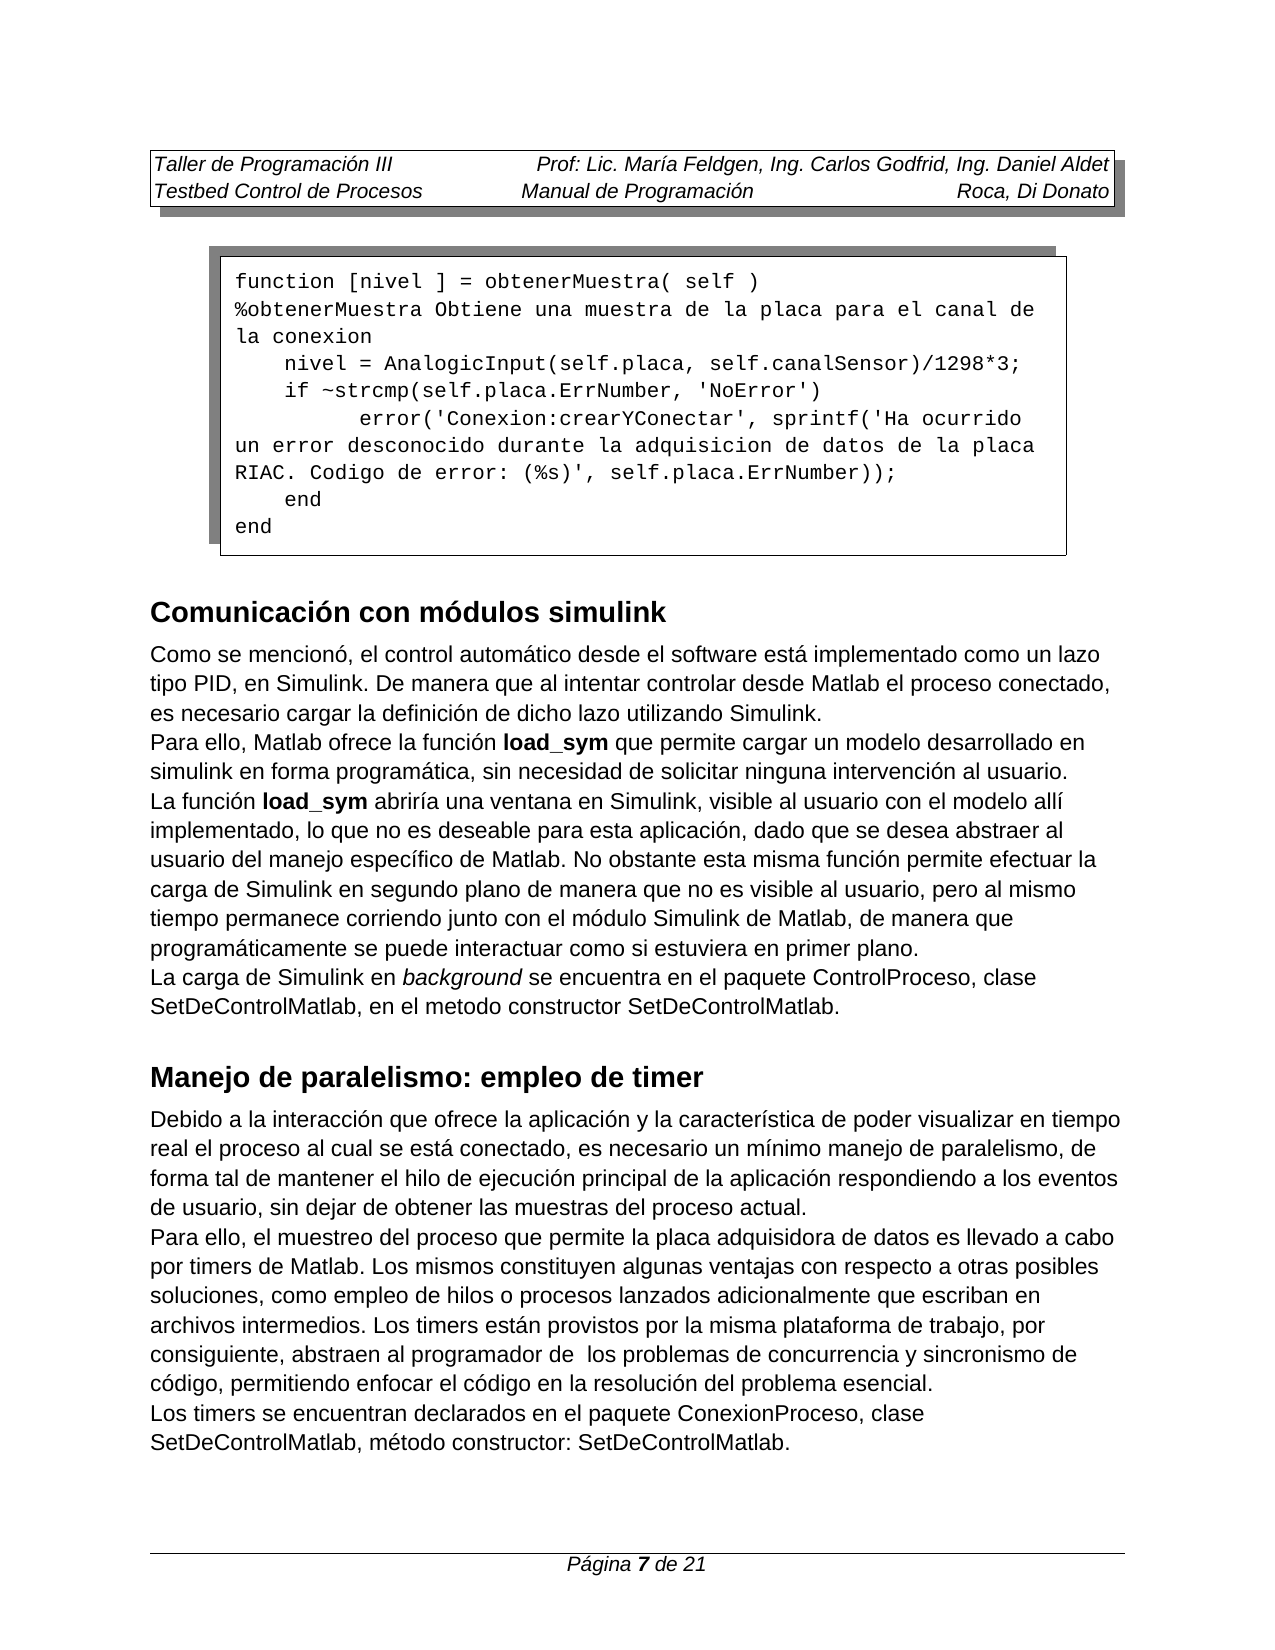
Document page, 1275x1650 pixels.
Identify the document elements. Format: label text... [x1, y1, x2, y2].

text Como se mencionó, el control automático desde el software está implementado como un lazo tipo PID, en Simulink. De manera que al intentar controlar desde Matlab el proceso conectado, es necesario cargar la definición de dicho lazo utilizando Simulink. [150, 642, 1125, 726]
text Para ello, el muestreo del proceso que permite la placa adquisidora de datos es llevado a cabo por timers de Matlab. Los mismos constituyen algunas ventajas con respecto a otras posibles soluciones, como empleo de hilos o procesos lanzados adicionalmente que escriban en archivos intermedios. Los timers están provistos por la misma plataforma de trabajo, por consiguiente, abstraen al programador de los problemas de concurrencia y sincronismo de código, permitiendo enfocar el código en la resolución del problema esencial. [150, 1224, 1125, 1397]
text Los timers se encuentran declarados en el paquete ConexionProceso, clase SetDeControlMatlab, método constructor: SetDeControlMatlab. [150, 1400, 1125, 1455]
text %obtenerMuestra Obtiene una muestra de la placa para el canal de la conexion [221, 284, 1066, 338]
subtitle Comunicación con módulos simulink [150, 596, 1125, 628]
text nivel = AnalogicInput(self.placa, self.canalSensor)/1298*3; [221, 338, 1066, 365]
text error('Conexion:crearYConectar', sprintf('Ha ocurrido un error desconocido durante la adquisicion de datos de la placa RIAC. Codigo de error: (%s)', self.placa.ErrNumber)); [221, 393, 1066, 474]
text Debido a la interacción que ofrece la aplicación y la característica de poder visualizar en tiempo real el proceso al cual se está conectado, es necesario un mínimo manejo de paralelismo, de forma tal de mantener el hilo de ejecución principal de la aplicación respondiendo a los eventos de usuario, sin dejar de obtener las muestras del proceso actual. [150, 1107, 1125, 1220]
subtitle Manejo de paralelismo: empleo de timer [150, 1061, 1125, 1093]
text if ~strcmp(self.placa.ErrNumber, 'NoError') [221, 365, 1066, 393]
text function [nivel ] = obtenerMuestra( self ) [221, 257, 1066, 284]
text La carga de Simulink en background se encuentra en el paquete ControlProceso, clase SetDeControlMatlab, en el metodo constructor SetDeControlMatlab. [150, 965, 1125, 1020]
text end [221, 501, 1066, 555]
text Para ello, Matlab ofrece la función load_sym que permite cargar un modelo desarrollado en simulink en forma programática, sin necesidad de solicitar ninguna intervención al usuario. [150, 730, 1125, 785]
text La función load_sym abriría una ventana en Simulink, visible al usuario con el modelo allí implementado, lo que no es deseable para esta aplicación, dado que se desea abstraer al usuario del manejo específico de Matlab. No obstante esta misma función permite efectuar la carga de Simulink en segundo plano de manera que no es visible al usuario, pero al mismo tiempo permanece corriendo junto con el módulo Simulink de Matlab, de manera que programáticamente se puede interactuar como si estuviera en primer plano. [150, 788, 1125, 961]
text end [221, 474, 1066, 501]
